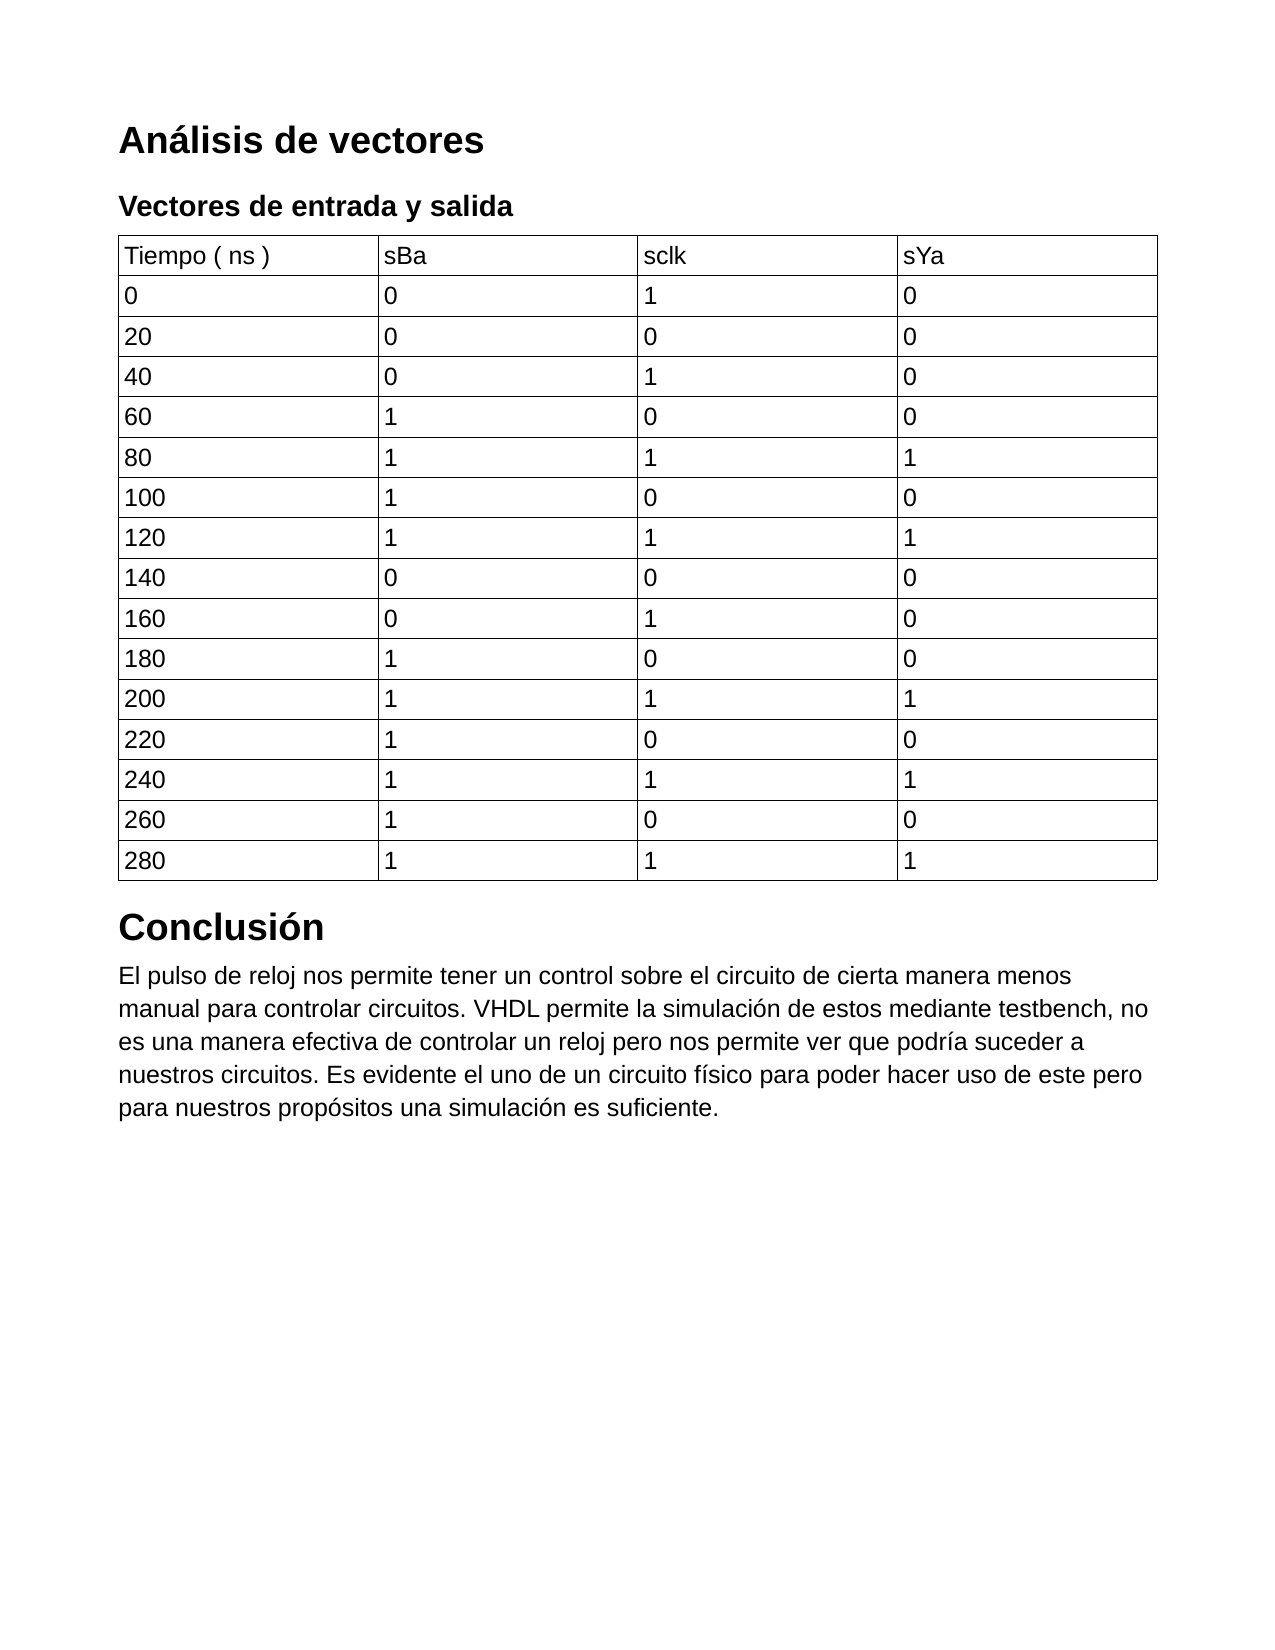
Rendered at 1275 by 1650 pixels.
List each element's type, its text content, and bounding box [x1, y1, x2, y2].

table_cell 1 [898, 680, 1157, 719]
table_cell 0 [898, 559, 1157, 598]
table_cell 0 [898, 276, 1157, 316]
table_cell 40 [119, 357, 378, 396]
table_cell 0 [638, 559, 897, 598]
table_cell 0 [898, 397, 1157, 437]
table_cell 0 [898, 478, 1157, 517]
table_cell 1 [638, 760, 897, 799]
table_cell 0 [638, 478, 897, 517]
table_cell 0 [638, 639, 897, 678]
table_cell 1 [379, 397, 637, 437]
table_cell 0 [379, 559, 637, 598]
table_cell 0 [898, 720, 1157, 759]
table_cell 1 [379, 841, 637, 880]
table_cell 1 [638, 680, 897, 719]
table_cell 1 [638, 438, 897, 477]
table_cell 1 [379, 478, 637, 517]
table_cell 1 [898, 518, 1157, 558]
table_cell 220 [119, 720, 378, 759]
table_cell 0 [638, 720, 897, 759]
table_cell 1 [898, 841, 1157, 880]
table_cell 1 [379, 438, 637, 477]
table_cell 160 [119, 599, 378, 638]
table_cell 0 [638, 801, 897, 840]
table_cell 0 [638, 397, 897, 437]
table_cell 120 [119, 518, 378, 558]
table_cell 60 [119, 397, 378, 437]
table_cell 260 [119, 801, 378, 840]
table_cell 1 [638, 276, 897, 316]
table_cell 180 [119, 639, 378, 678]
table_cell 280 [119, 841, 378, 880]
table_cell 1 [638, 518, 897, 558]
table_cell 1 [898, 438, 1157, 477]
table_cell 80 [119, 438, 378, 477]
subtitle Análisis de vectores [118, 118, 1157, 162]
subtitle Vectores de entrada y salida [118, 189, 1157, 223]
table_header sclk [638, 236, 897, 275]
table_cell 0 [119, 276, 378, 316]
table_header sYa [898, 236, 1157, 275]
table_cell 0 [379, 357, 637, 396]
table_cell 0 [638, 317, 897, 356]
table_cell 1 [638, 599, 897, 638]
table_cell 0 [898, 801, 1157, 840]
table_cell 20 [119, 317, 378, 356]
table_header sBa [379, 236, 637, 275]
table_cell 0 [379, 317, 637, 356]
text El pulso de reloj nos permite tener un control sobre el circuito de cierta manera menos manual para controlar circuitos. VHDL permite la simulación de estos mediante testbench, no es una manera efectiva de controlar un reloj pero nos permite ver que podría suceder a nuestros circuitos. Es evidente el uno de un circuito físico para poder hacer uso de este pero para nuestros propósitos una simulación es suficiente. [118, 961, 1157, 1122]
table_cell 0 [898, 639, 1157, 678]
table_cell 200 [119, 680, 378, 719]
table_cell 1 [379, 760, 637, 799]
table_cell 1 [379, 680, 637, 719]
table_cell 0 [379, 599, 637, 638]
table_cell 1 [379, 801, 637, 840]
table_cell 240 [119, 760, 378, 799]
table_cell 1 [638, 357, 897, 396]
table_cell 1 [638, 841, 897, 880]
table_cell 100 [119, 478, 378, 517]
table_cell 1 [379, 720, 637, 759]
table_header Tiempo ( ns ) [119, 236, 378, 275]
subtitle Conclusión [118, 905, 1157, 949]
table_cell 0 [898, 317, 1157, 356]
table_cell 0 [379, 276, 637, 316]
table_cell 0 [898, 357, 1157, 396]
table_cell 1 [898, 760, 1157, 799]
table_cell 1 [379, 639, 637, 678]
table_cell 140 [119, 559, 378, 598]
table_cell 1 [379, 518, 637, 558]
table_cell 0 [898, 599, 1157, 638]
